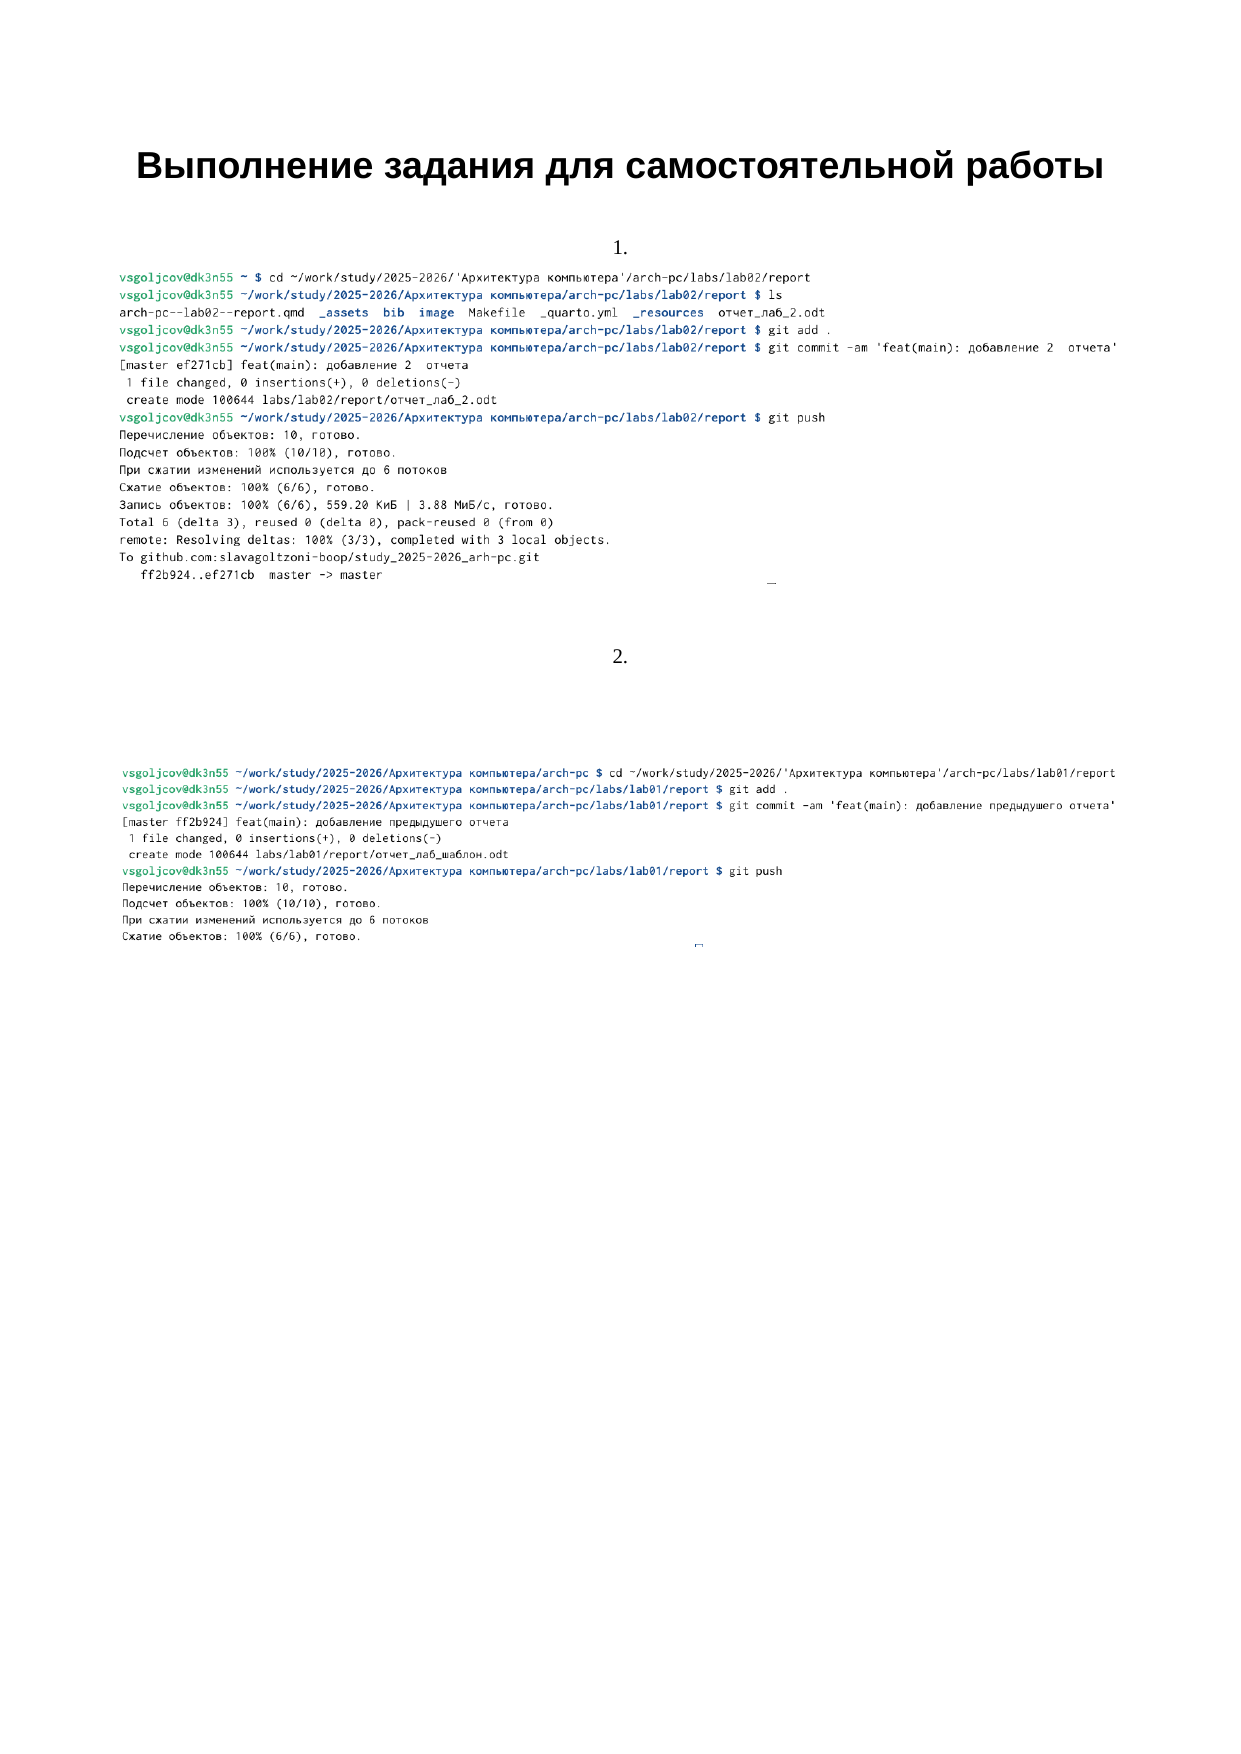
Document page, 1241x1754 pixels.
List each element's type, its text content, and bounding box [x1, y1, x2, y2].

subtitle Выполнение задания для самостоятельной работы [118, 143, 1122, 186]
text 2. [118, 643, 1122, 668]
picture [118, 270, 1123, 584]
picture [121, 763, 1126, 947]
text 1. [118, 235, 1122, 259]
